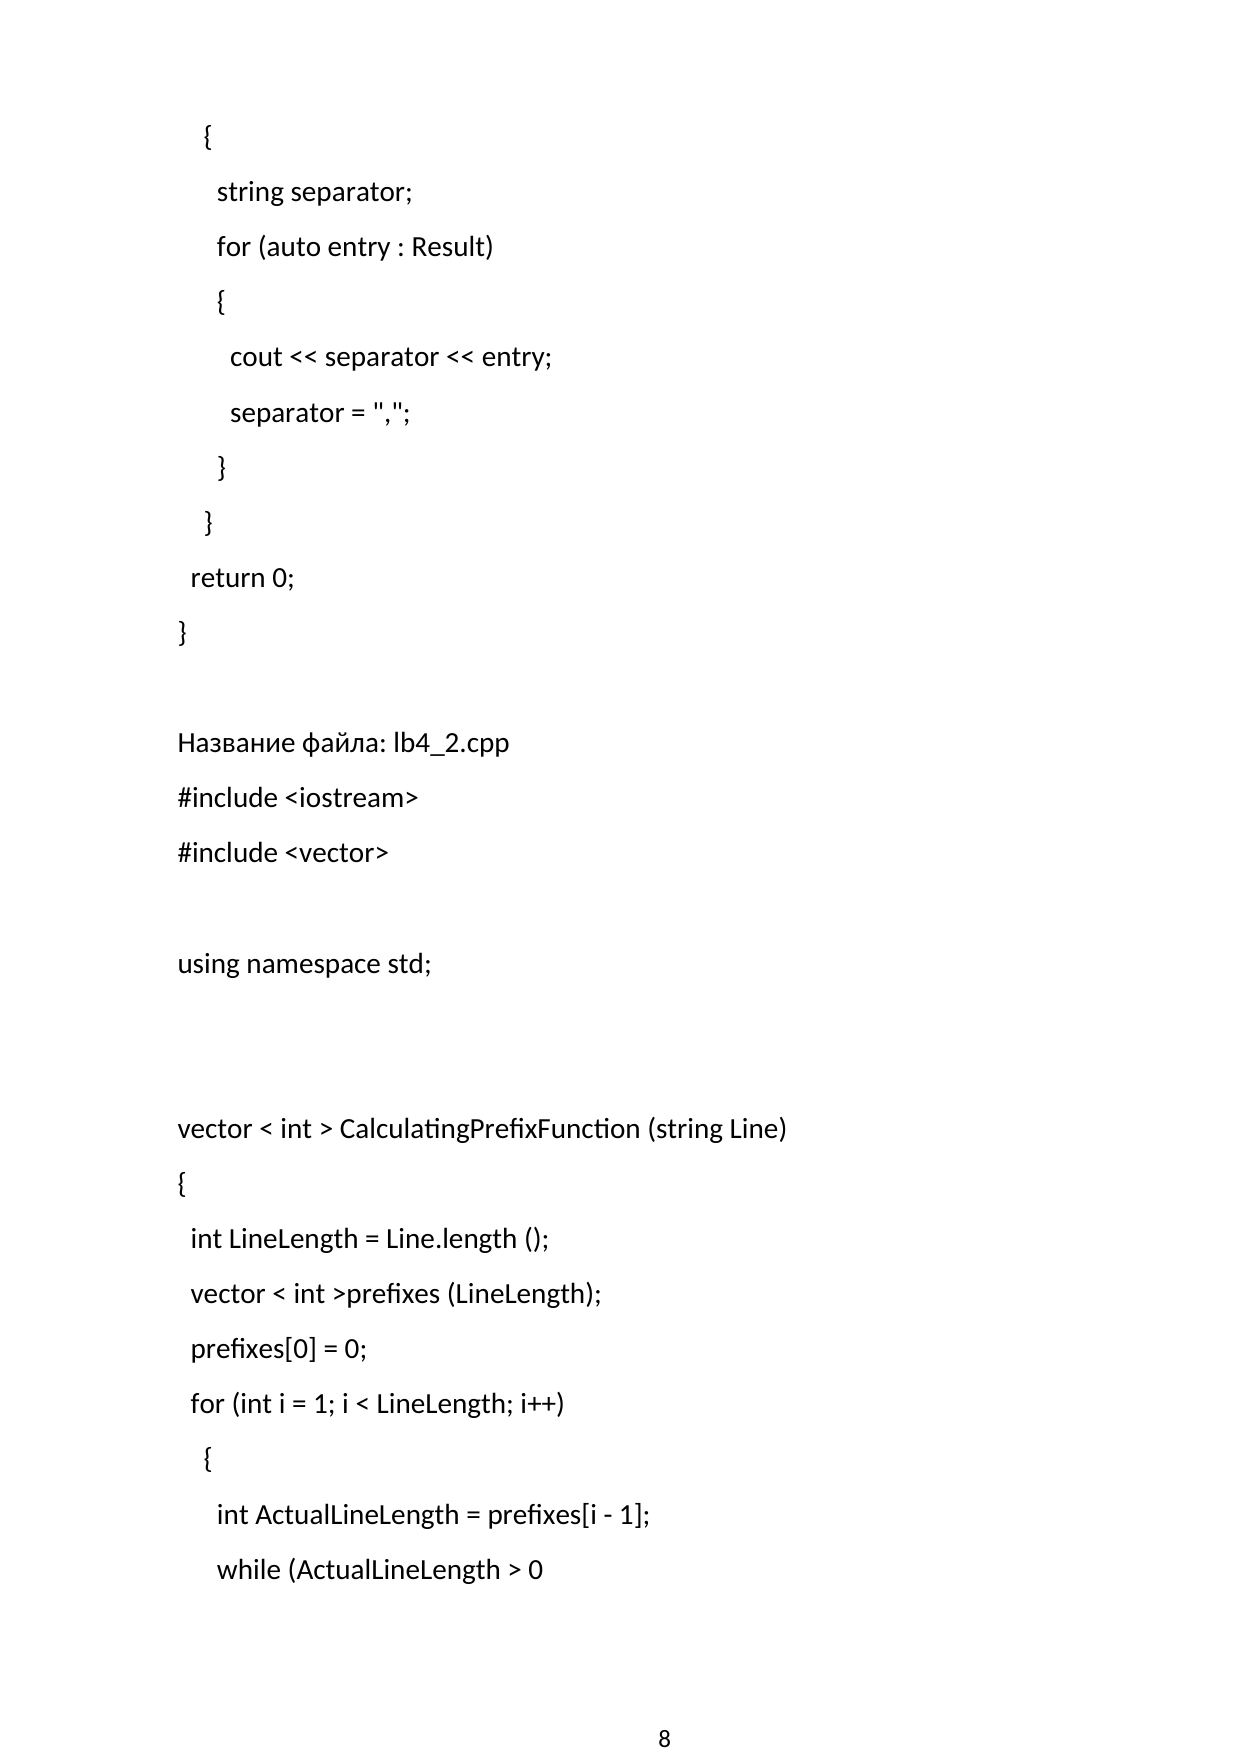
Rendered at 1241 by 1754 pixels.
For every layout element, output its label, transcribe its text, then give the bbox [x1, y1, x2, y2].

text using namespace std; [177, 945, 1152, 980]
text { [177, 1441, 1152, 1476]
text string separator; [177, 173, 1152, 209]
text { [177, 1165, 1152, 1201]
text return 0; [177, 559, 1152, 594]
text } [177, 449, 1152, 484]
text #include <iostream> [177, 779, 1152, 815]
text separator = ","; [177, 394, 1152, 429]
text { [177, 283, 1152, 319]
text vector < int >prefixes (LineLength); [177, 1275, 1152, 1311]
text for (auto entry : Result) [177, 228, 1152, 264]
text vector < int > CalculatingPrefixFunction (string Line) [177, 1110, 1152, 1146]
text #include <vector> [177, 834, 1152, 870]
text Название файла: lb4_2.cpp [177, 724, 1152, 760]
text } [177, 614, 1152, 650]
text cout << separator << entry; [177, 338, 1152, 374]
text int LineLength = Line.length (); [177, 1220, 1152, 1256]
text while (ActualLineLength > 0 [177, 1551, 1152, 1586]
text for (int i = 1; i < LineLength; i++) [177, 1386, 1152, 1421]
text int ActualLineLength = prefixes[i - 1]; [177, 1496, 1152, 1531]
text } [177, 504, 1152, 539]
text { [177, 118, 1152, 154]
text prefixes[0] = 0; [177, 1330, 1152, 1366]
